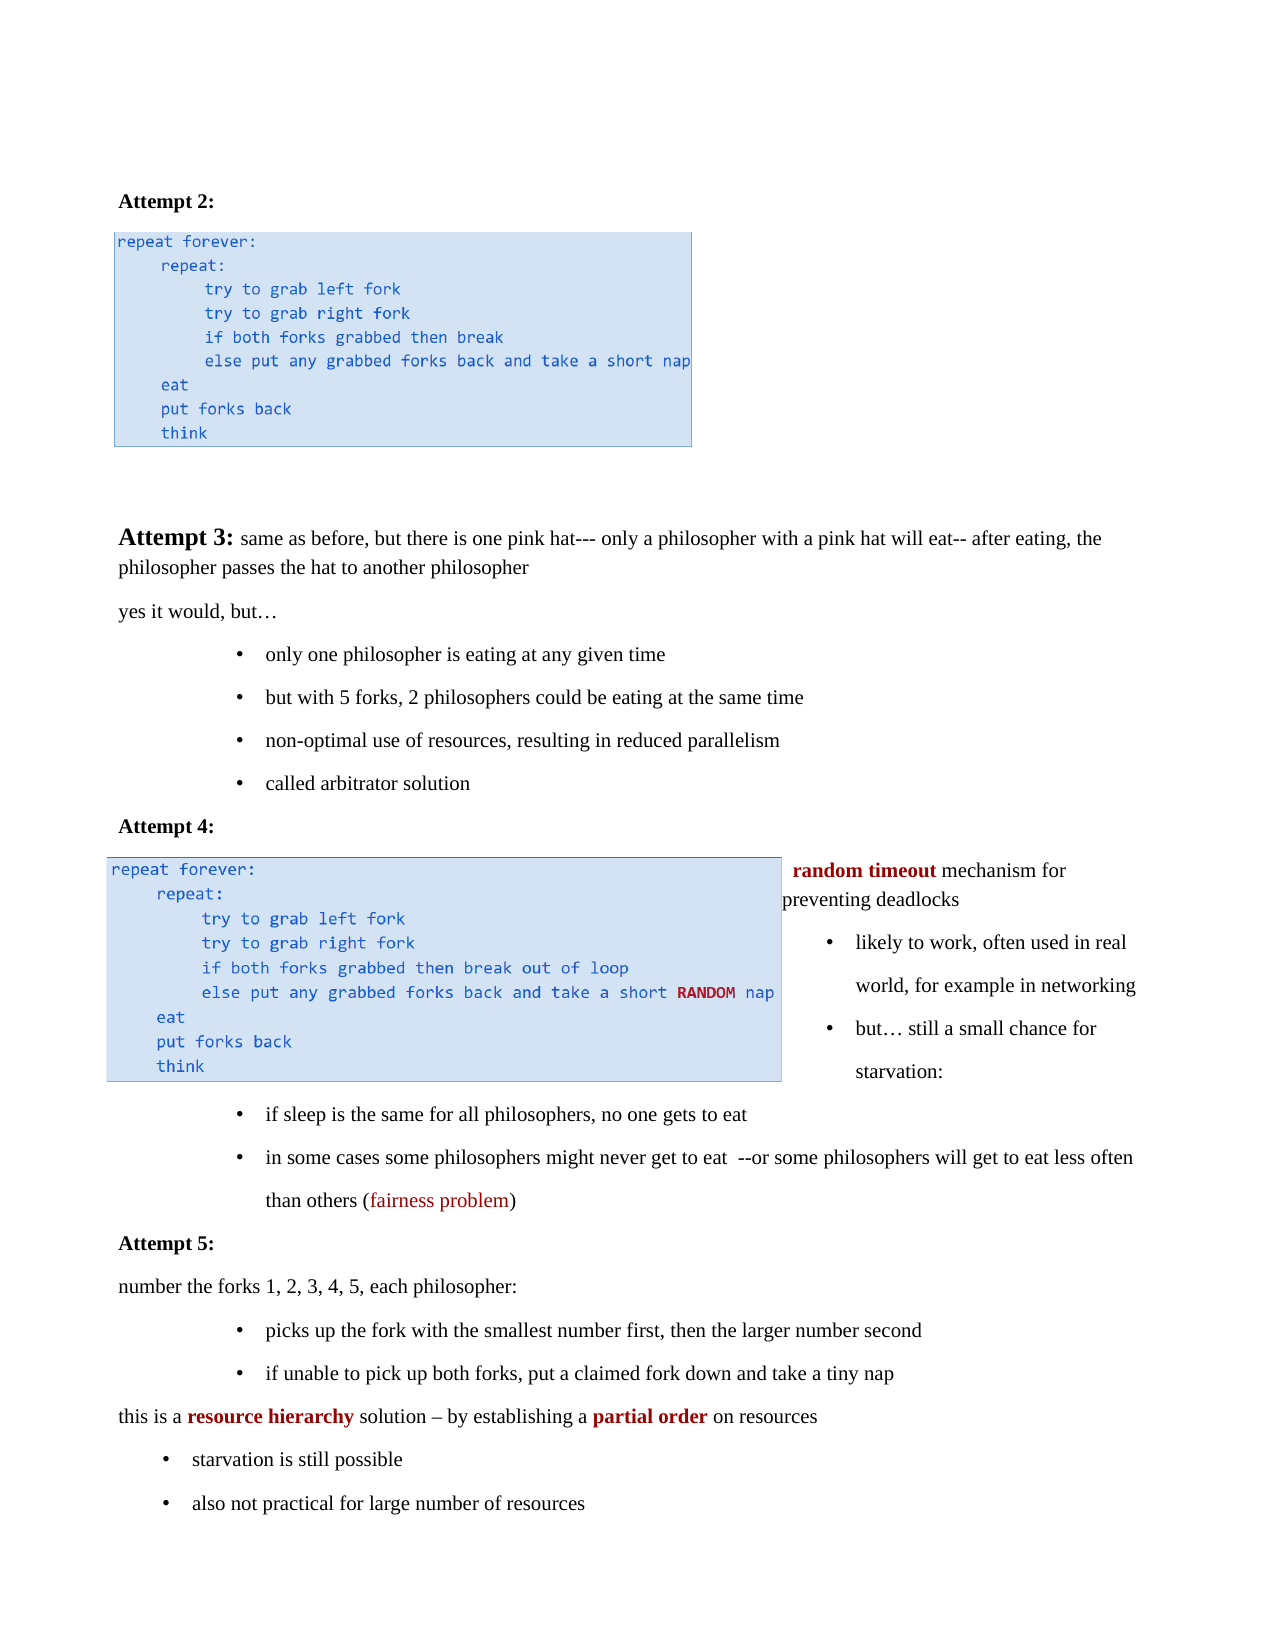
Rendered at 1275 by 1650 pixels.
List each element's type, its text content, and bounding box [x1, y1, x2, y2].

list non-optimal use of resources, resulting in reduced parallelism [236, 728, 1157, 752]
text Attempt 2: [118, 189, 1157, 213]
list but with 5 forks, 2 philosophers could be eating at the same time [236, 685, 1157, 709]
text this is a resource hierarchy solution – by establishing a partial order on resources [118, 1404, 1157, 1428]
list called arbitrator solution [236, 771, 1157, 795]
list if sleep is the same for all philosophers, no one gets to eat [236, 1102, 1157, 1126]
picture [114, 232, 692, 447]
picture [106, 857, 782, 1082]
text Attempt 3: same as before, but there is one pink hat--- only a philosopher with a pink hat will eat-- after eating, the philosopher passes the hat to another philosopher [118, 522, 1157, 579]
list but… still a small chance for starvation: [162, 1016, 1157, 1083]
text yes it would, but… [118, 599, 1157, 623]
list starvation is still possible [162, 1447, 1157, 1471]
text Attempt 4: [118, 814, 1157, 838]
list likely to work, often used in real world, for example in networking [782, 930, 1157, 997]
list only one philosopher is eating at any given time [236, 642, 1157, 666]
text number the forks 1, 2, 3, 4, 5, each philosopher: [118, 1274, 1157, 1298]
list in some cases some philosophers might never get to eat --or some philosophers will get to eat less often than others (fairness problem) [236, 1145, 1157, 1212]
text random timeout mechanism for preventing deadlocks [782, 858, 1157, 911]
text Attempt 5: [118, 1231, 1157, 1255]
list if unable to pick up both forks, put a claimed fork down and take a tiny nap [236, 1361, 1157, 1385]
list also not practical for large number of resources [162, 1490, 1157, 1514]
list picks up the fork with the smallest number first, then the larger number second [236, 1318, 1157, 1342]
